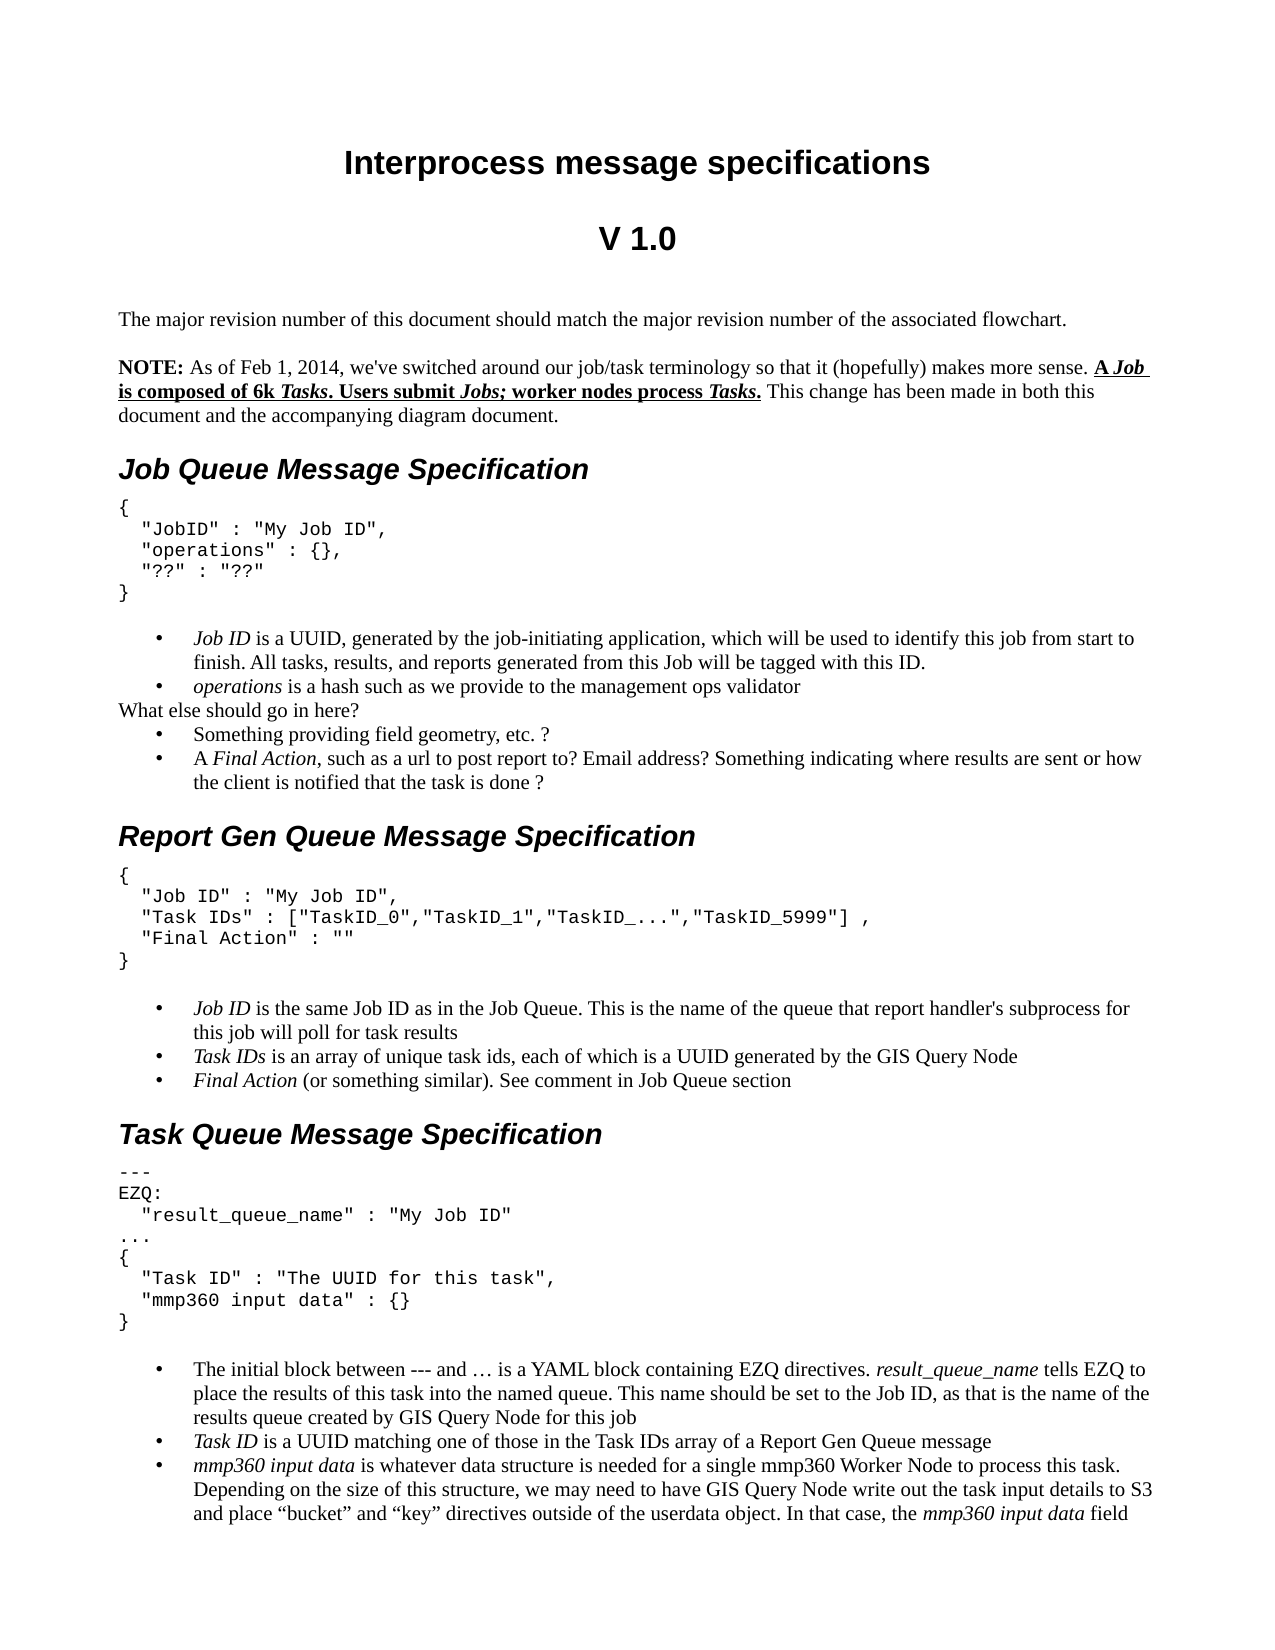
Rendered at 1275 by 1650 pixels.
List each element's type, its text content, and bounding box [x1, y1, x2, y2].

text } [118, 950, 1157, 972]
text { [118, 498, 1157, 519]
list Job ID is the same Job ID as in the Job Queue. This is the name of the queue that report handler's subprocess for this job will poll for task results [156, 996, 1157, 1044]
text "??" : "??" [118, 562, 1157, 583]
list Something providing field geometry, etc. ? [156, 722, 1157, 746]
text The major revision number of this document should match the major revision number of the associated flowchart. [118, 307, 1157, 331]
subtitle Interprocess message specifications [118, 143, 1157, 182]
text { [118, 1248, 1157, 1269]
text EZQ: [118, 1184, 1157, 1205]
list Final Action (or something similar). See comment in Job Queue section [156, 1068, 1157, 1092]
text "Task IDs" : ["TaskID_0","TaskID_1","TaskID_...","TaskID_5999"] , [118, 908, 1157, 929]
text "Final Action" : "" [118, 929, 1157, 950]
text } [118, 1312, 1157, 1333]
text "result_queue_name" : "My Job ID" [118, 1205, 1157, 1227]
list The initial block between --- and … is a YAML block containing EZQ directives. result_queue_name tells EZQ to place the results of this task into the named queue. This name should be set to the Job ID, as that is the name of the results queue created by GIS Query Node for this job [156, 1357, 1157, 1429]
text What else should go in here? [118, 698, 1157, 722]
list Task ID is a UUID matching one of those in the Task IDs array of a Report Gen Queue message [156, 1429, 1157, 1453]
text "mmp360 input data" : {} [118, 1290, 1157, 1312]
list A Final Action, such as a url to post report to? Email address? Something indicating where results are sent or how the client is notified that the task is done ? [156, 746, 1157, 794]
text } [118, 583, 1157, 604]
text "Task ID" : "The UUID for this task", [118, 1269, 1157, 1290]
text --- [118, 1163, 1157, 1184]
text "JobID" : "My Job ID", [118, 519, 1157, 541]
list Job ID is a UUID, generated by the job-initiating application, which will be used to identify this job from start to finish. All tasks, results, and reports generated from this Job will be tagged with this ID. [156, 626, 1157, 674]
text { [118, 865, 1157, 887]
list operations is a hash such as we provide to the management ops validator [156, 674, 1157, 698]
list mmp360 input data is whatever data structure is needed for a single mmp360 Worker Node to process this task. Depending on the size of this structure, we may need to have GIS Query Node write out the task input details to S3 and place “bucket” and “key” directives outside of the userdata object. In that case, the mmp360 input data field [156, 1453, 1157, 1525]
subtitle Task Queue Message Specification [118, 1117, 1157, 1150]
text ... [118, 1227, 1157, 1248]
text NOTE: As of Feb 1, 2014, we've switched around our job/task terminology so that it (hopefully) makes more sense. A Job is composed of 6k Tasks. Users submit Jobs; worker nodes process Tasks. This change has been made in both this document and the accompanying diagram document. [118, 355, 1157, 427]
text "Job ID" : "My Job ID", [118, 887, 1157, 908]
subtitle V 1.0 [118, 219, 1157, 258]
subtitle Report Gen Queue Message Specification [118, 819, 1157, 853]
list Task IDs is an array of unique task ids, each of which is a UUID generated by the GIS Query Node [156, 1044, 1157, 1068]
subtitle Job Queue Message Specification [118, 452, 1157, 486]
text "operations" : {}, [118, 541, 1157, 562]
